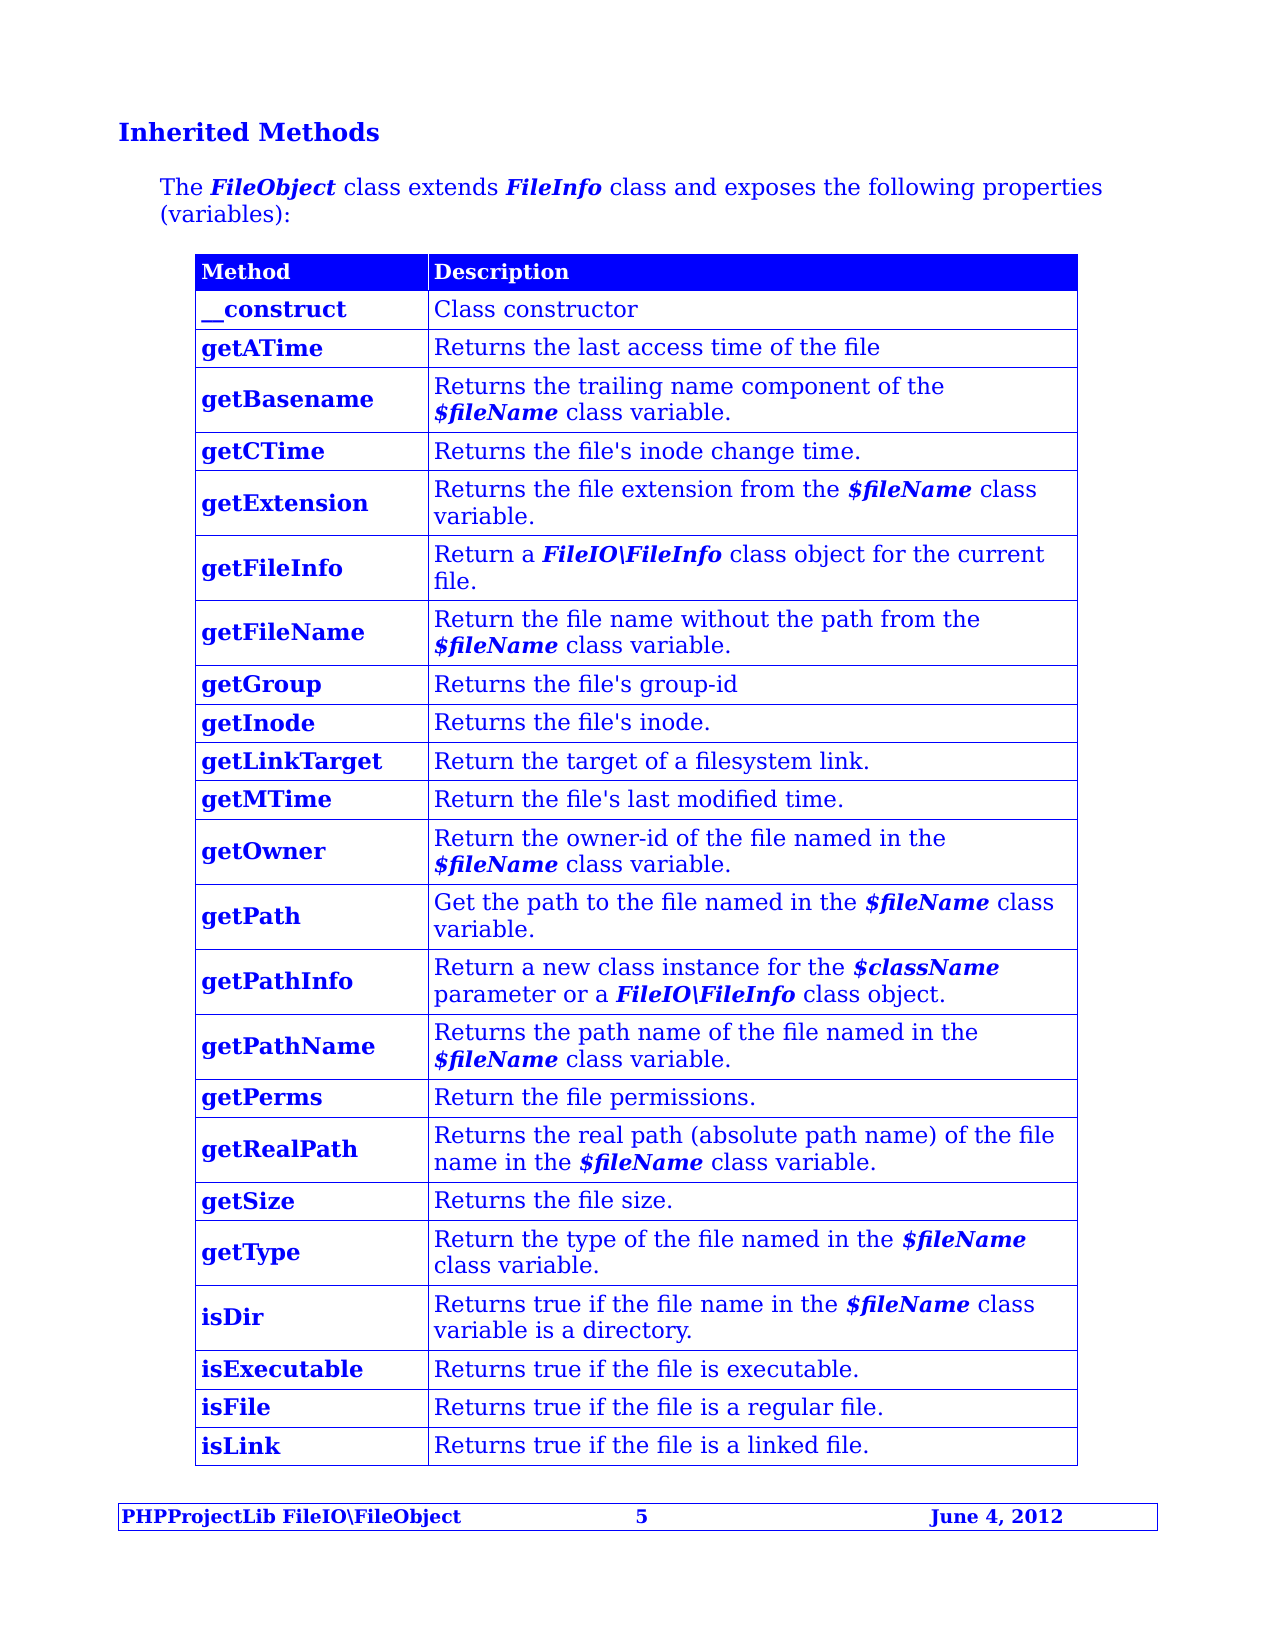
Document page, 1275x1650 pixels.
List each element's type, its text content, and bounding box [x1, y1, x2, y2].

table_cell getType [196, 1221, 428, 1285]
table_cell getExtension [196, 471, 428, 535]
table_cell getGroup [196, 666, 428, 703]
table_cell isExecutable [196, 1351, 428, 1388]
table_cell Returns true if the file is a regular file. [429, 1390, 1077, 1427]
table_cell getPerms [196, 1080, 428, 1117]
table_cell getATime [196, 330, 428, 367]
table_cell getRealPath [196, 1118, 428, 1182]
table_cell getPathInfo [196, 950, 428, 1013]
table_cell Returns the real path (absolute path name) of the file name in the $fileName class variable. [429, 1118, 1077, 1182]
table_cell Returns the file's inode change time. [429, 433, 1077, 470]
table_cell isDir [196, 1286, 428, 1350]
table_cell Returns true if the file is a linked file. [429, 1428, 1077, 1465]
table_cell getMTime [196, 781, 428, 819]
table_cell Return the file name without the path from the $fileName class variable. [429, 601, 1077, 665]
table_cell Returns the trailing name component of the $fileName class variable. [429, 368, 1077, 432]
table_cell getFileInfo [196, 536, 428, 600]
table_cell getPathName [196, 1015, 428, 1078]
table_cell getInode [196, 705, 428, 742]
text The FileObject class extends FileInfo class and exposes the following properties (variables): [159, 174, 1157, 227]
table_cell Return the target of a filesystem link. [429, 743, 1077, 780]
table_cell Return the file's last modified time. [429, 781, 1077, 819]
table_cell Returns the last access time of the file [429, 330, 1077, 367]
title Inherited Methods [118, 118, 1157, 147]
table_cell Class constructor [429, 291, 1077, 329]
table_cell Return the file permissions. [429, 1080, 1077, 1117]
table_cell Return a FileIO\FileInfo class object for the current file. [429, 536, 1077, 600]
table_header Description [429, 255, 1077, 290]
table_cell Get the path to the file named in the $fileName class variable. [429, 885, 1077, 949]
table_cell getFileName [196, 601, 428, 665]
table_cell getOwner [196, 820, 428, 884]
table_cell Returns true if the file is executable. [429, 1351, 1077, 1388]
table_cell getCTime [196, 433, 428, 470]
table_cell Returns true if the file name in the $fileName class variable is a directory. [429, 1286, 1077, 1350]
table_cell Returns the file extension from the $fileName class variable. [429, 471, 1077, 535]
table_cell Returns the file's group-id [429, 666, 1077, 703]
table_header Method [196, 255, 428, 290]
table_cell getSize [196, 1183, 428, 1220]
table_cell Returns the file size. [429, 1183, 1077, 1220]
table_cell getBasename [196, 368, 428, 432]
table_cell Returns the path name of the file named in the $fileName class variable. [429, 1015, 1077, 1078]
table_cell Return a new class instance for the $className parameter or a FileIO\FileInfo class object. [429, 950, 1077, 1013]
table_cell __construct [196, 291, 428, 329]
table_cell Return the owner-id of the file named in the $fileName class variable. [429, 820, 1077, 884]
table_cell isLink [196, 1428, 428, 1465]
table_cell Return the type of the file named in the $fileName class variable. [429, 1221, 1077, 1285]
table_cell getLinkTarget [196, 743, 428, 780]
table_cell Returns the file's inode. [429, 705, 1077, 742]
table_cell getPath [196, 885, 428, 949]
table_cell isFile [196, 1390, 428, 1427]
